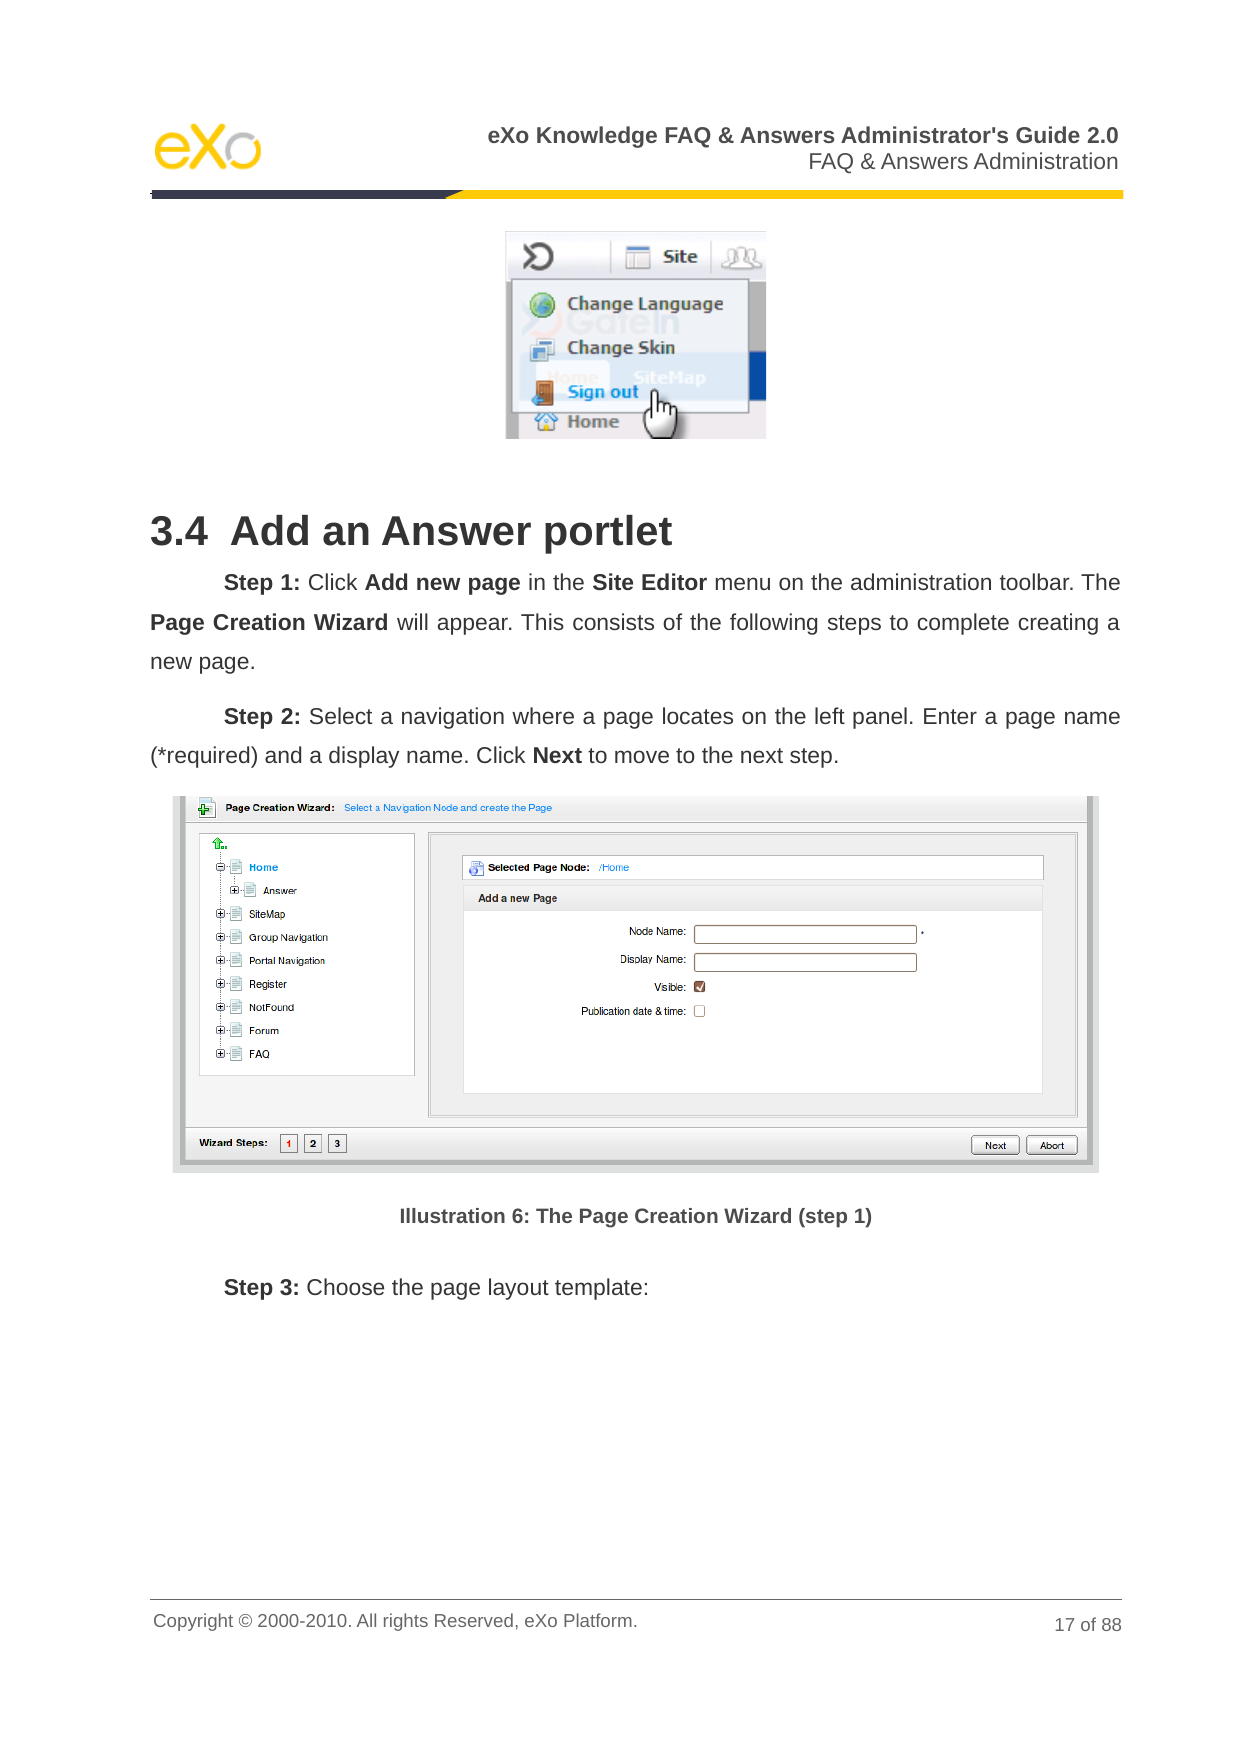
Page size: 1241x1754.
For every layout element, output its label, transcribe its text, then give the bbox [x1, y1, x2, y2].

picture [151, 190, 1124, 199]
picture [155, 123, 262, 170]
text Step 1: Click Add new page in the Site Editor menu on the administration toolbar. The Page Creation Wizard will appear. This consists of the following steps to complete creating a new page. [150, 569, 1122, 675]
text Step 2: Select a navigation where a page locates on the left panel. Enter a page name (*required) and a display name. Click Next to move to the next step. [150, 703, 1122, 769]
list Illustration 6: The Page Creation Wizard (step 1) [173, 1173, 1099, 1228]
picture [505, 231, 767, 439]
subtitle Add an Answer portlet [150, 506, 1122, 554]
text Step 3: Choose the page layout template: [150, 1274, 1122, 1300]
picture [172, 796, 1099, 1173]
